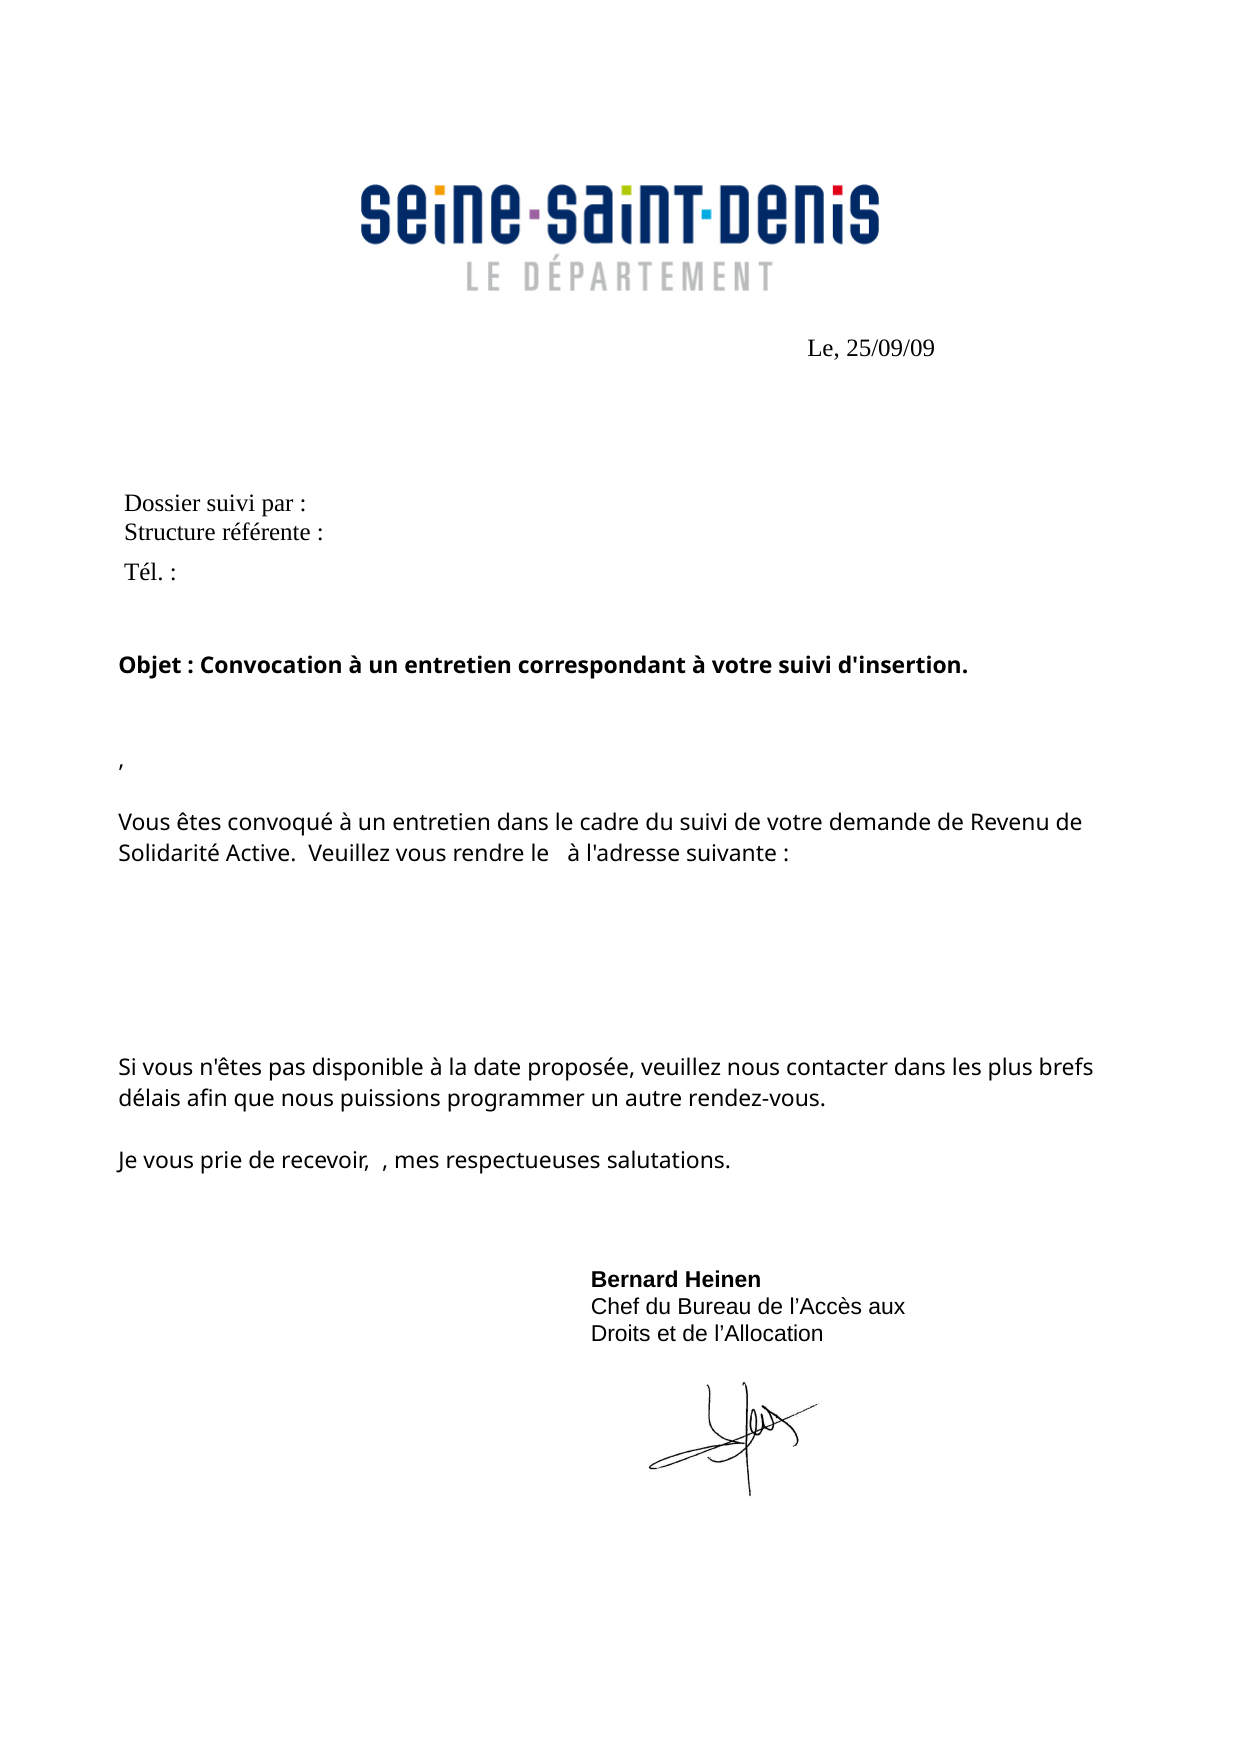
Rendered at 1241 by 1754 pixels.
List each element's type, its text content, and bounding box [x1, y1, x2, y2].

table_cell [620, 483, 1122, 592]
table_cell Tél. : [118, 552, 335, 592]
text , [118, 743, 1122, 774]
picture [324, 148, 916, 328]
table_cell [335, 483, 620, 552]
text Si vous n'êtes pas disponible à la date proposée, veuillez nous contacter dans les plus brefs délais afin que nous puissions programmer un autre rendez-vous. [118, 1051, 1122, 1113]
table_header [118, 328, 620, 483]
text Objet : Convocation à un entretien correspondant à votre suivi d'insertion. [118, 649, 1122, 681]
text Chef du Bureau de l’Accès aux [591, 1292, 1122, 1319]
text Vous êtes convoqué à un entretien dans le cadre du suivi de votre demande de Revenu de Solidarité Active. Veuillez vous rendre le à l'adresse suivante : [118, 806, 1122, 868]
table_cell [335, 552, 620, 592]
text Je vous prie de recevoir, , mes respectueuses salutations. [118, 1144, 1122, 1176]
table_header Le, 25/09/09 [620, 328, 1122, 483]
table_cell Dossier suivi par : Structure référente : [118, 483, 335, 552]
text Droits et de l’Allocation [591, 1319, 1122, 1347]
text Bernard Heinen [591, 1265, 1122, 1292]
